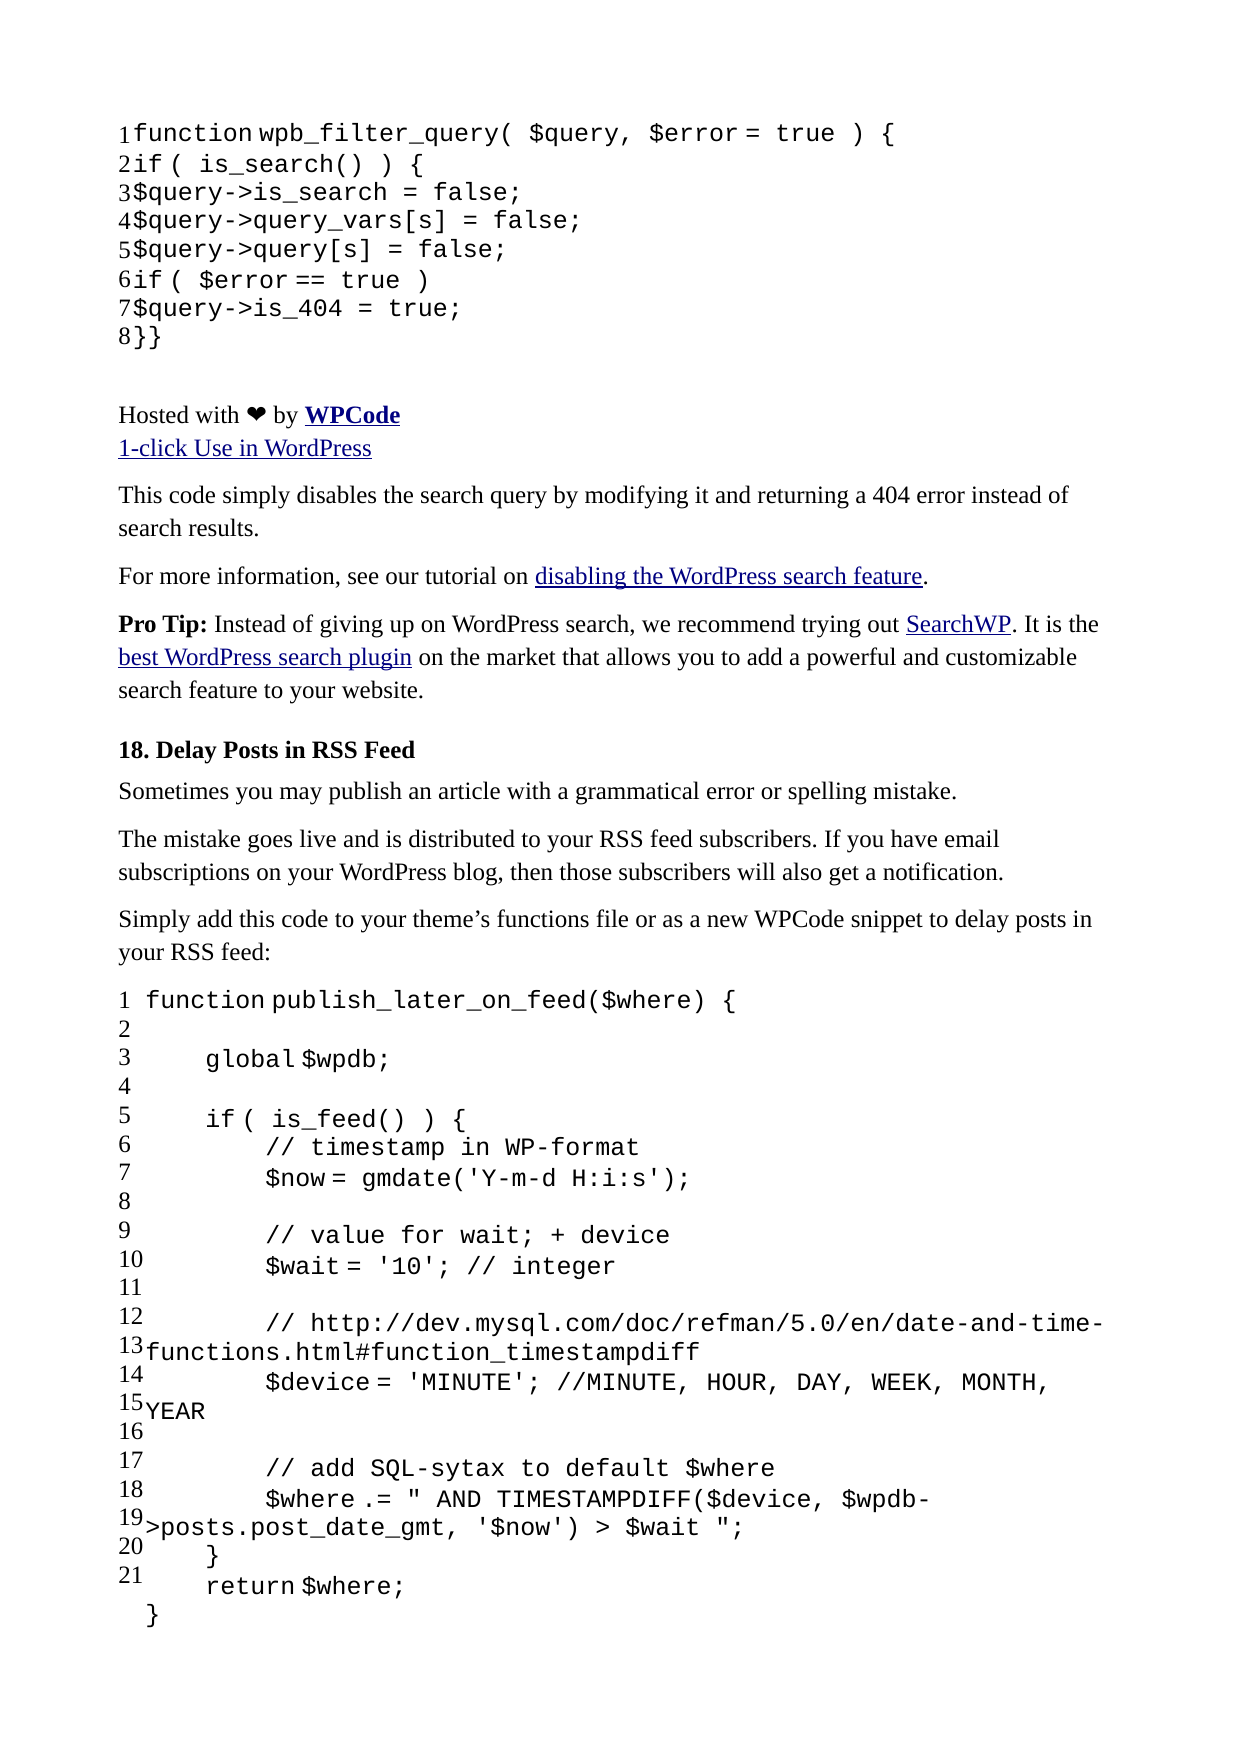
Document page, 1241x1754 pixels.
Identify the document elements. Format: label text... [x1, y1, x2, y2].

text Simply add this code to your theme’s functions file or as a new WPCode snippet to delay posts in your RSS feed: [118, 904, 1122, 966]
subtitle 18. Delay Posts in RSS Feed [118, 735, 1122, 764]
text For more information, see our tutorial on disabling the WordPress search feature. [118, 561, 1122, 590]
text Sometimes you may publish an article with a grammatical error or spelling mistake. [118, 776, 1122, 805]
table_header function wpb_filter_query( $query, $error = true ) { if ( is_search() ) { $query->is_search = false; $query->query_vars[s] = false; $query->query[s] = false; if ( $error == true ) $query->is_404 = true; }} [133, 118, 897, 352]
text 1-click Use in WordPress [118, 433, 1122, 462]
text The mistake goes live and is distributed to your RSS feed subscribers. If you have email subscriptions on your WordPress blog, then those subscribers will also get a notification. [118, 824, 1122, 886]
text This code simply disables the search query by modifying it and returning a 404 error instead of search results. [118, 481, 1122, 542]
table_header 1 2 3 4 5 6 7 8 [118, 118, 133, 352]
table_header function publish_later_on_feed($where) { global $wpdb; if ( is_feed() ) { // timestamp in WP-format $now = gmdate('Y-m-d H:i:s'); // value for wait; + device $wait = '10'; // integer // http://dev.mysql.com/doc/refman/5.0/en/date-and-time-functions.html#function_timestampdiff $device = 'MINUTE'; //MINUTE, HOUR, DAY, WEEK, MONTH, YEAR // add SQL-sytax to default $where $where .= " AND TIMESTAMPDIFF($device, $wpdb->posts.post_date_gmt, '$now') > $wait "; } return $where; } [145, 985, 1122, 1630]
text Pro Tip: Instead of giving up on WordPress search, we recommend trying out SearchWP. It is the best WordPress search plugin on the market that allows you to add a powerful and customizable search feature to your website. [118, 609, 1122, 703]
table_header 1 2 3 4 5 6 7 8 9 10 11 12 13 14 15 16 17 18 19 20 21 [118, 985, 145, 1630]
text Hosted with ❤️ by WPCode [118, 400, 1122, 429]
